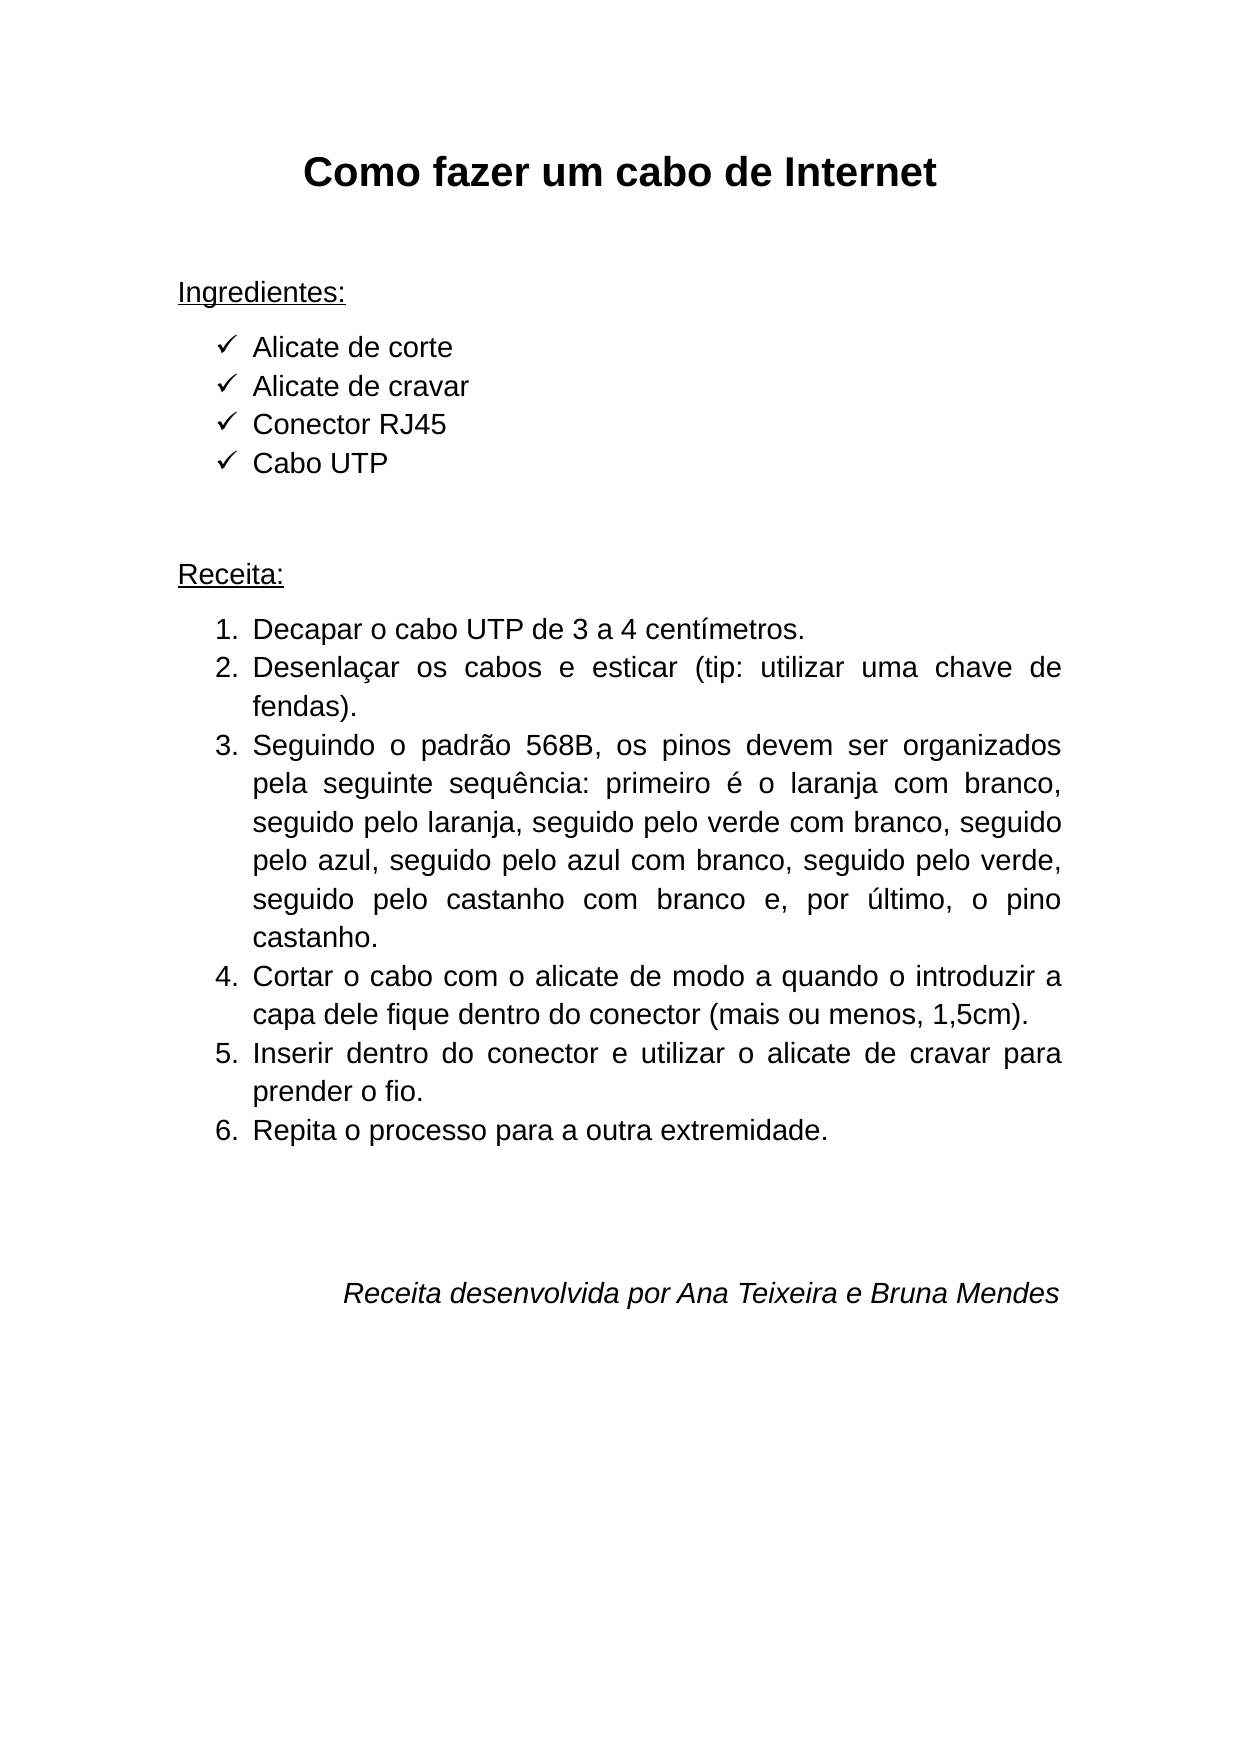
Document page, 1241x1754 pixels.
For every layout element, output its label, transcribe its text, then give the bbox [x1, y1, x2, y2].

text Ingredientes: [177, 274, 1063, 308]
text Receita desenvolvida por Ana Teixeira e Bruna Mendes [177, 1276, 1063, 1309]
list Decapar o cabo UTP de 3 a 4 centímetros. [215, 612, 1063, 645]
text Receita: [177, 557, 1063, 590]
list Repita o processo para a outra extremidade. [215, 1113, 1063, 1146]
list Alicate de corte [215, 330, 1063, 363]
list Cortar o cabo com o alicate de modo a quando o introduzir a capa dele fique dentro do conector (mais ou menos, 1,5cm). [215, 959, 1063, 1031]
list Inserir dentro do conector e utilizar o alicate de cravar para prender o fio. [215, 1036, 1063, 1108]
list Desenlaçar os cabos e esticar (tip: utilizar uma chave de fendas). [215, 650, 1063, 722]
text Como fazer um cabo de Internet [177, 148, 1063, 196]
list Conector RJ45 [215, 407, 1063, 441]
list Seguindo o padrão 568B, os pinos devem ser organizados pela seguinte sequência: primeiro é o laranja com branco, seguido pelo laranja, seguido pelo verde com branco, seguido pelo azul, seguido pelo azul com branco, seguido pelo verde, seguido pelo castanho com branco e, por último, o pino castanho. [215, 727, 1063, 954]
list Cabo UTP [215, 446, 1063, 480]
list Alicate de cravar [215, 368, 1063, 402]
